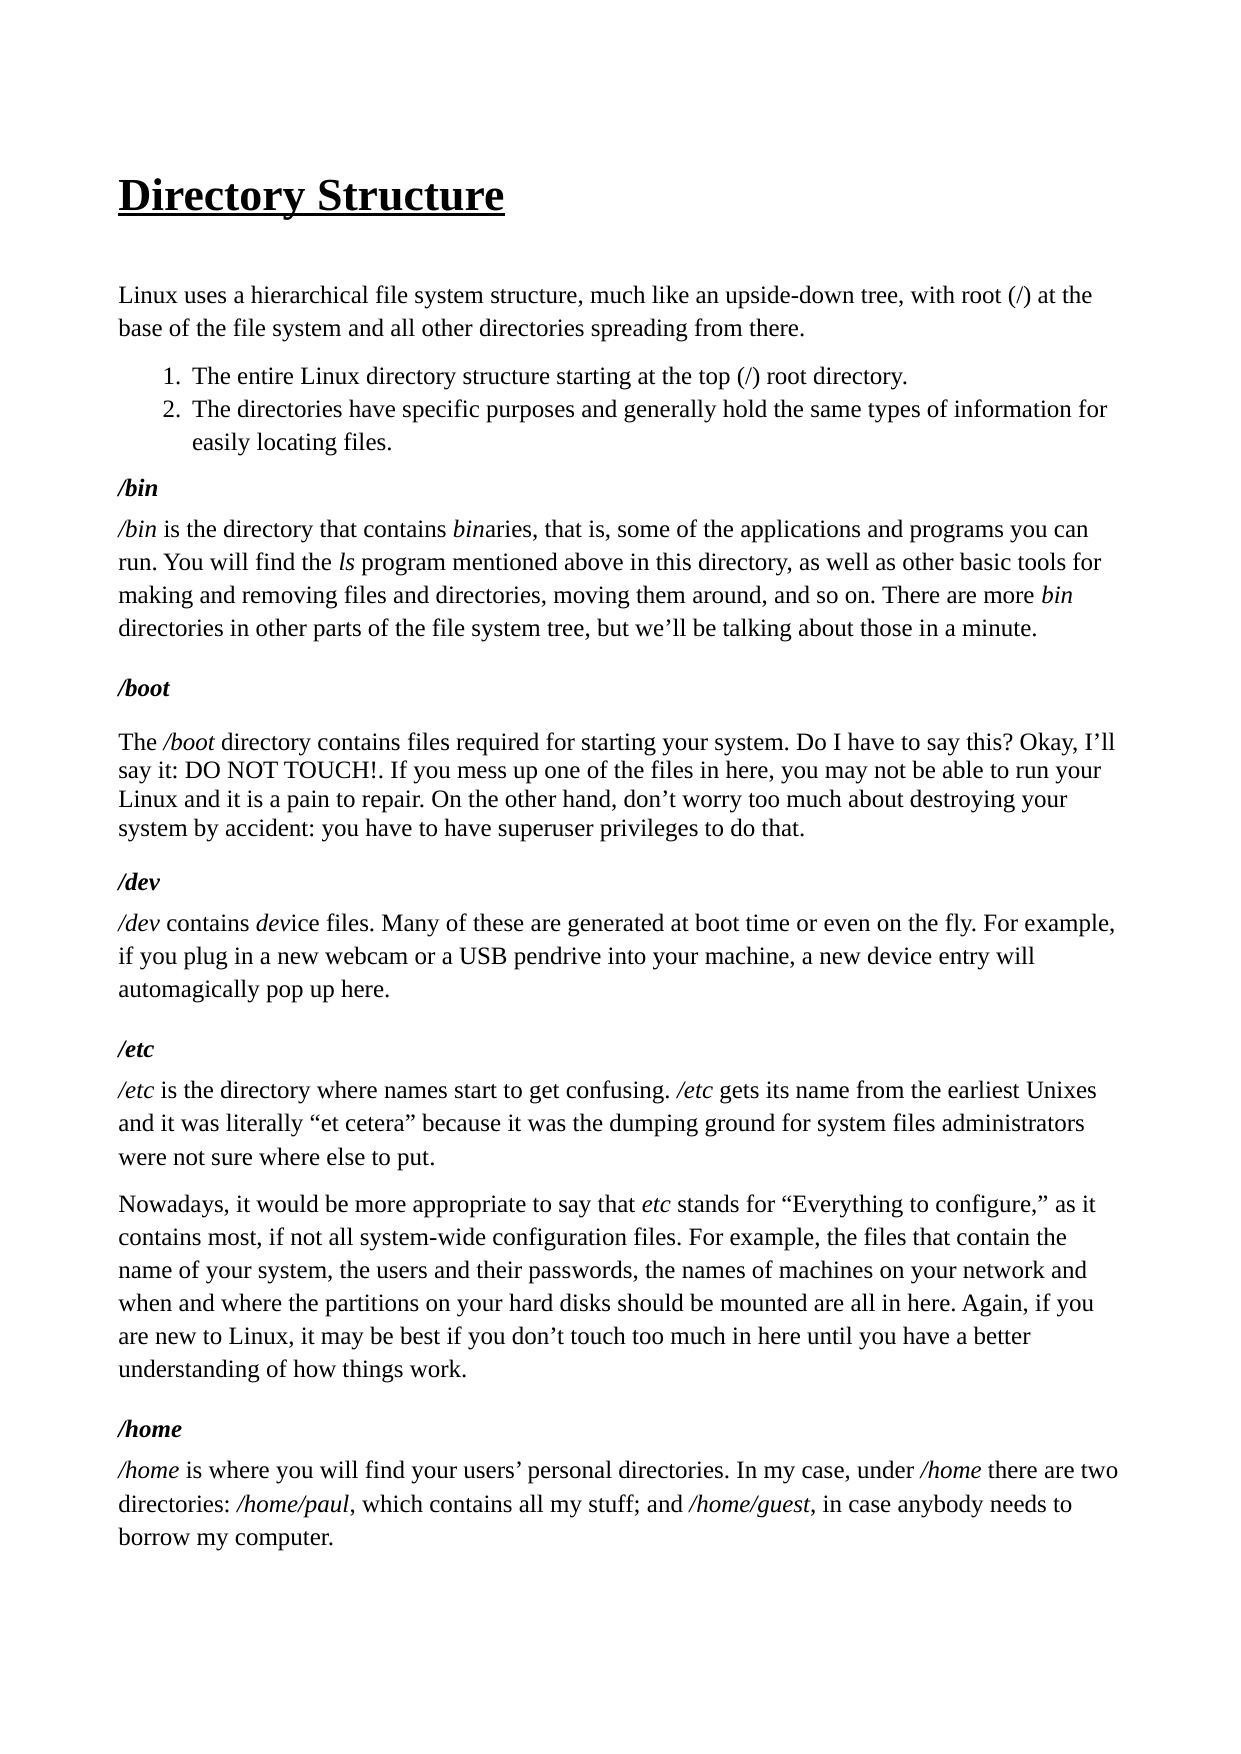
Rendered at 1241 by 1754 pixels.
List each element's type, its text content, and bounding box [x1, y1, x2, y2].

subtitle The /boot directory contains files required for starting your system. Do I have to say this? Okay, I’ll say it: DO NOT TOUCH!. If you mess up one of the files in here, you may not be able to run your Linux and it is a pain to repair. On the other hand, don’t worry too much about destroying your system by accident: you have to have superuser privileges to do that. [118, 727, 1122, 842]
subtitle /bin [118, 473, 1122, 501]
subtitle /etc [118, 1034, 1122, 1063]
text Nowadays, it would be more appropriate to say that etc stands for “Everything to configure,” as it contains most, if not all system-wide configuration files. For example, the files that contain the name of your system, the users and their passwords, the names of machines on your network and when and where the partitions on your hard disks should be mounted are all in here. Again, if you are new to Linux, it may be best if you don’t touch too much in here until you have a better understanding of how things work. [118, 1189, 1122, 1383]
list The entire Linux directory structure starting at the top (/) root directory. [162, 361, 1122, 390]
list The directories have specific purposes and generally hold the same types of information for easily locating files. [162, 394, 1122, 456]
text /home is where you will find your users’ personal directories. In my case, under /home there are two directories: /home/paul, which contains all my stuff; and /home/guest, in case anybody needs to borrow my computer. [118, 1456, 1122, 1550]
subtitle Directory Structure [118, 168, 1122, 220]
text /etc is the directory where names start to get confusing. /etc gets its name from the earliest Unixes and it was literally “et cetera” because it was the dumping ground for system files administrators were not sure where else to put. [118, 1076, 1122, 1170]
text /bin is the directory that contains binaries, that is, some of the applications and programs you can run. You will find the ls program mentioned above in this directory, as well as other basic tools for making and removing files and directories, moving them around, and so on. There are more bin directories in other parts of the file system tree, but we’ll be talking about those in a minute. [118, 514, 1122, 642]
text Linux uses a hierarchical file system structure, much like an upside-down tree, with root (/) at the base of the file system and all other directories spreading from there. [118, 281, 1122, 342]
subtitle /boot [118, 673, 1122, 702]
text /dev contains device files. Many of these are generated at boot time or even on the fly. For example, if you plug in a new webcam or a USB pendrive into your machine, a new device entry will automagically pop up here. [118, 908, 1122, 1003]
subtitle /home [118, 1414, 1122, 1443]
subtitle /dev [118, 867, 1122, 896]
